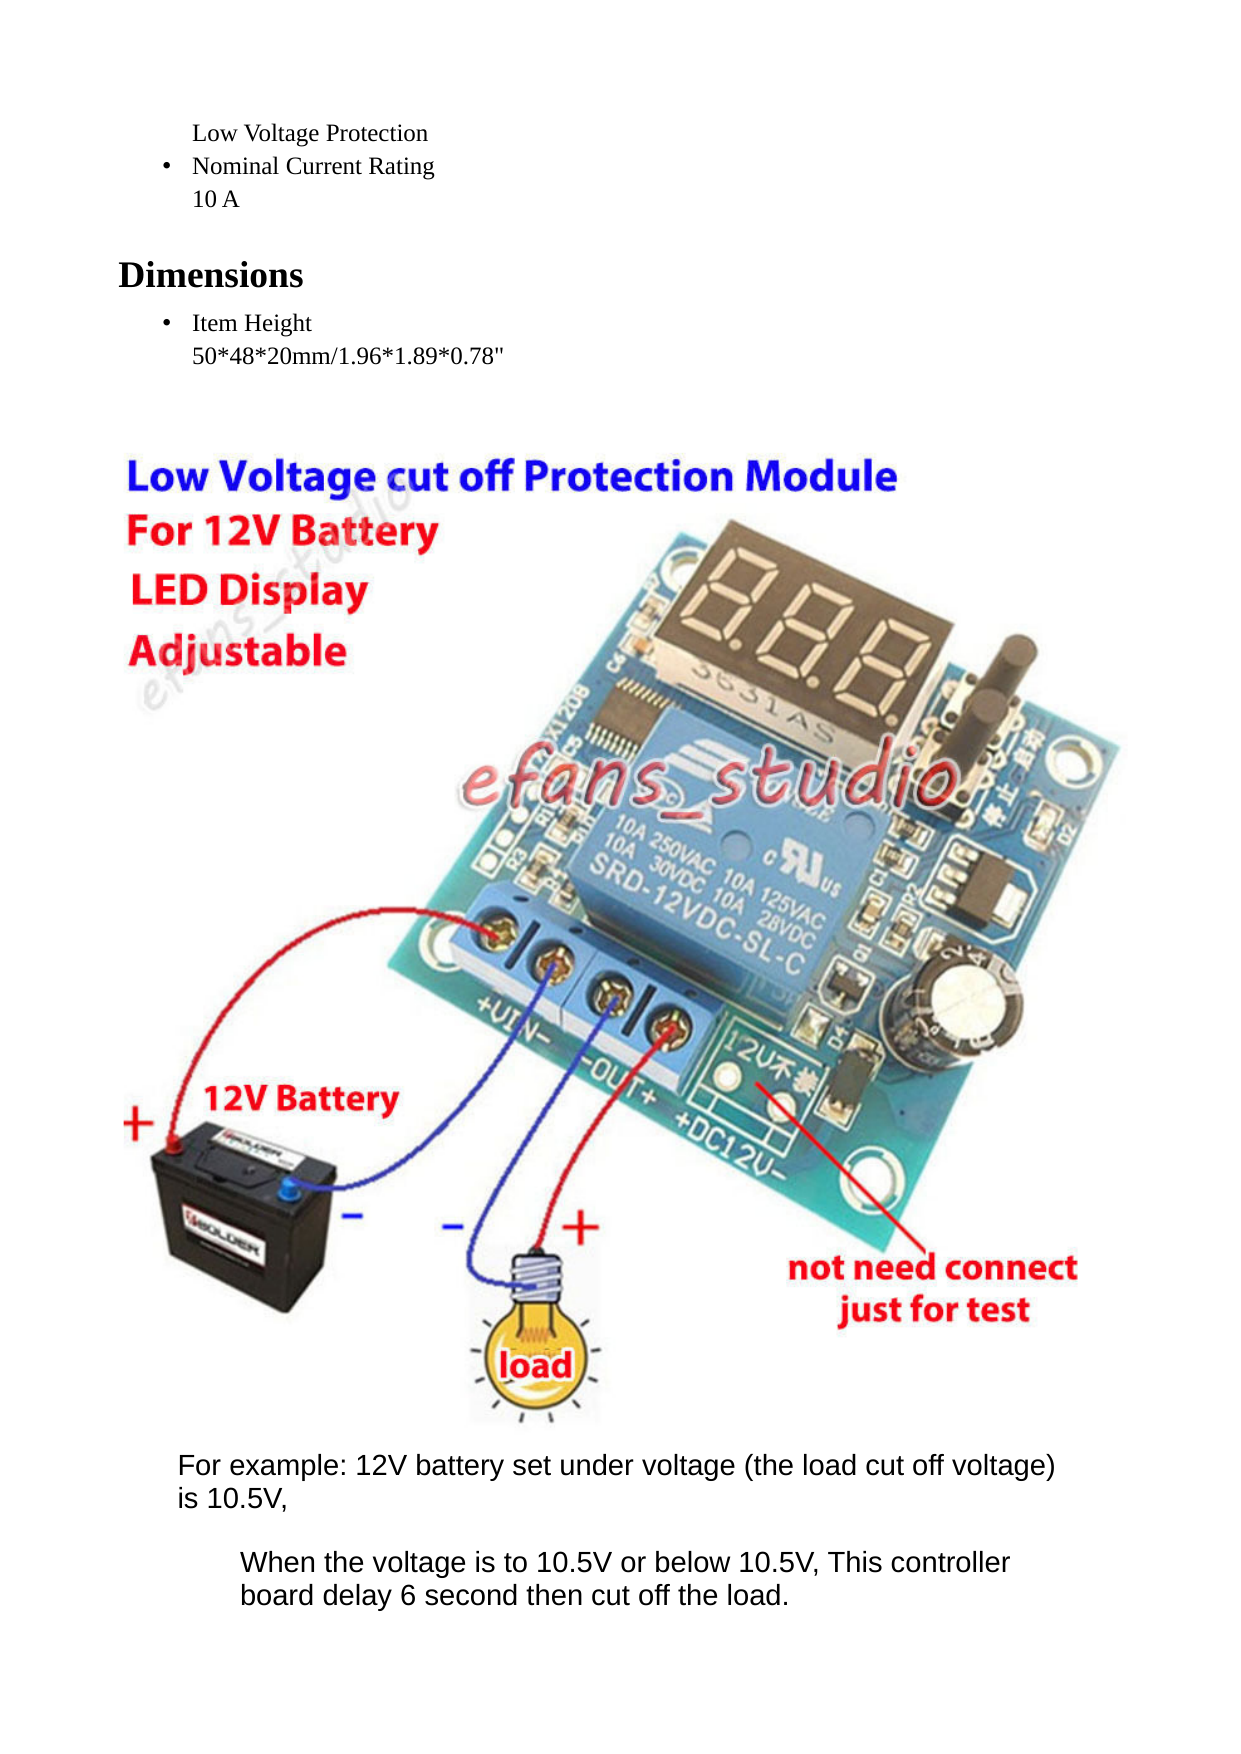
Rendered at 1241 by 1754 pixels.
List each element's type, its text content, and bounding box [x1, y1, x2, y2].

text [177, 436, 1063, 444]
picture [123, 444, 1128, 1448]
list Low Voltage Protection [162, 118, 1122, 147]
list 50*48*20mm/1.96*1.89*0.78" [162, 341, 1122, 370]
text For example: 12V battery set under voltage (the load cut off voltage) is 10.5V, [177, 1448, 1063, 1515]
subtitle Dimensions [118, 253, 1122, 296]
list Nominal Current Rating [162, 151, 1122, 180]
text When the voltage is to 10.5V or below 10.5V, This controller board delay 6 second then cut off the load. [240, 1544, 1063, 1612]
list 10 A [162, 184, 1122, 213]
list Item Height [162, 308, 1122, 337]
